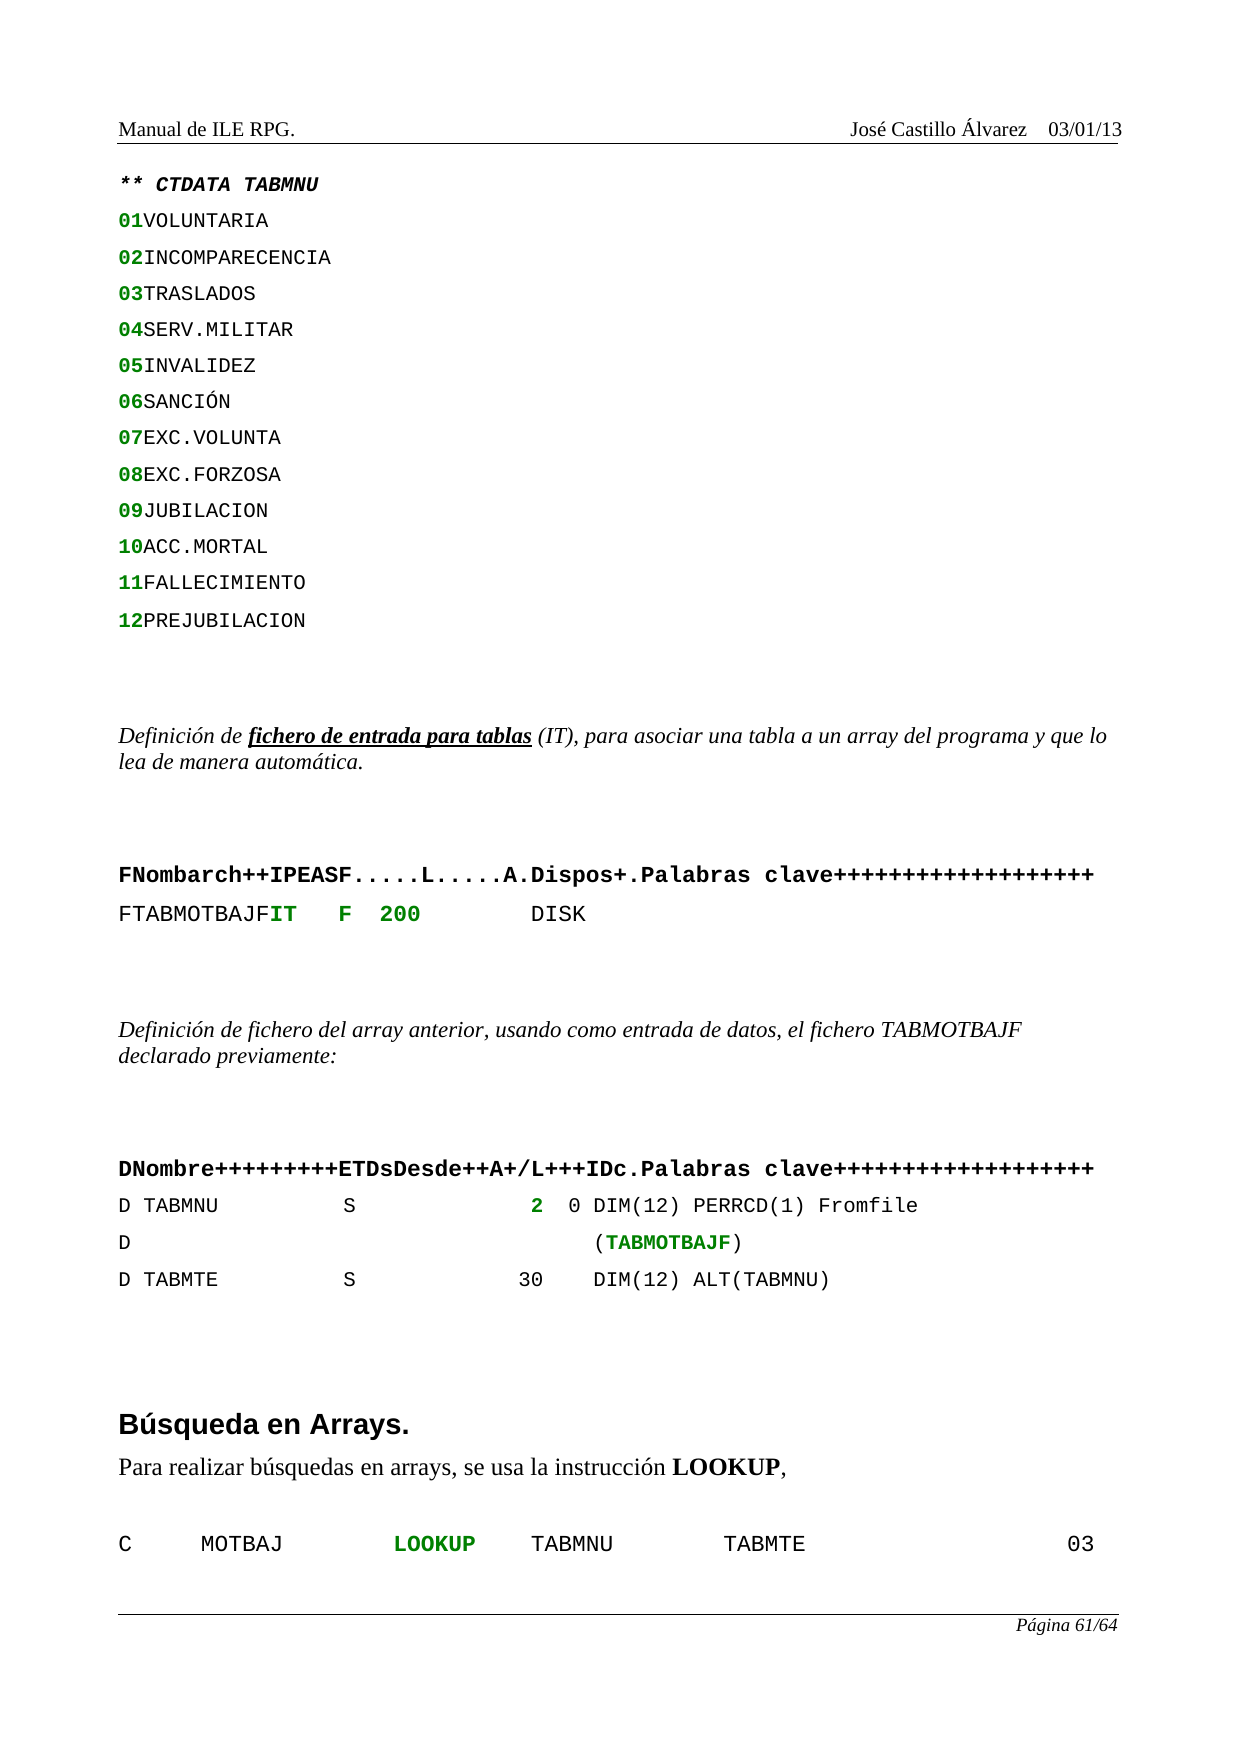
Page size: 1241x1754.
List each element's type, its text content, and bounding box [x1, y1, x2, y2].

text 06SANCIÓN [118, 391, 1122, 415]
text FTABMOTBAJFIT F 200 DISK [118, 902, 1122, 928]
text Para realizar búsquedas en arrays, se usa la instrucción LOOKUP, [118, 1453, 1122, 1481]
text D (TABMOTBAJF) [118, 1232, 1122, 1255]
text 09JUBILACION [118, 500, 1122, 523]
text 05INVALIDEZ [118, 355, 1122, 379]
text 02INCOMPARECENCIA [118, 247, 1122, 270]
text 11FALLECIMIENTO [118, 572, 1122, 596]
text 03TRASLADOS [118, 283, 1122, 306]
text 08EXC.FORZOSA [118, 463, 1122, 487]
text 07EXC.VOLUNTA [118, 427, 1122, 451]
text Definición de fichero del array anterior, usando como entrada de datos, el fichero TABMOTBAJF declarado previamente: [118, 1017, 1122, 1068]
text D TABMTE S 30 DIM(12) ALT(TABMNU) [118, 1268, 1122, 1294]
text DNombre+++++++++ETDsDesde++A+/L+++IDc.Palabras clave+++++++++++++++++++ [118, 1157, 1122, 1183]
text Definición de fichero de entrada para tablas (IT), para asociar una tabla a un array del programa y que lo lea de manera automática. [118, 723, 1122, 774]
text FNombarch++IPEASF.....L.....A.Dispos+.Palabras clave+++++++++++++++++++ [118, 864, 1122, 889]
text D TABMNU S 2 0 DIM(12) PERRCD(1) Fromfile [118, 1196, 1122, 1219]
text 01VOLUNTARIA [118, 211, 1122, 234]
subtitle Búsqueda en Arrays. [118, 1408, 1122, 1441]
text ** CTDATA TABMNU [118, 174, 1122, 198]
text 12PREJUBILACION [118, 608, 1122, 634]
text 04SERV.MILITAR [118, 319, 1122, 343]
text C MOTBAJ LOOKUP TABMNU TABMTE 03 [118, 1532, 1122, 1558]
text 10ACC.MORTAL [118, 536, 1122, 559]
